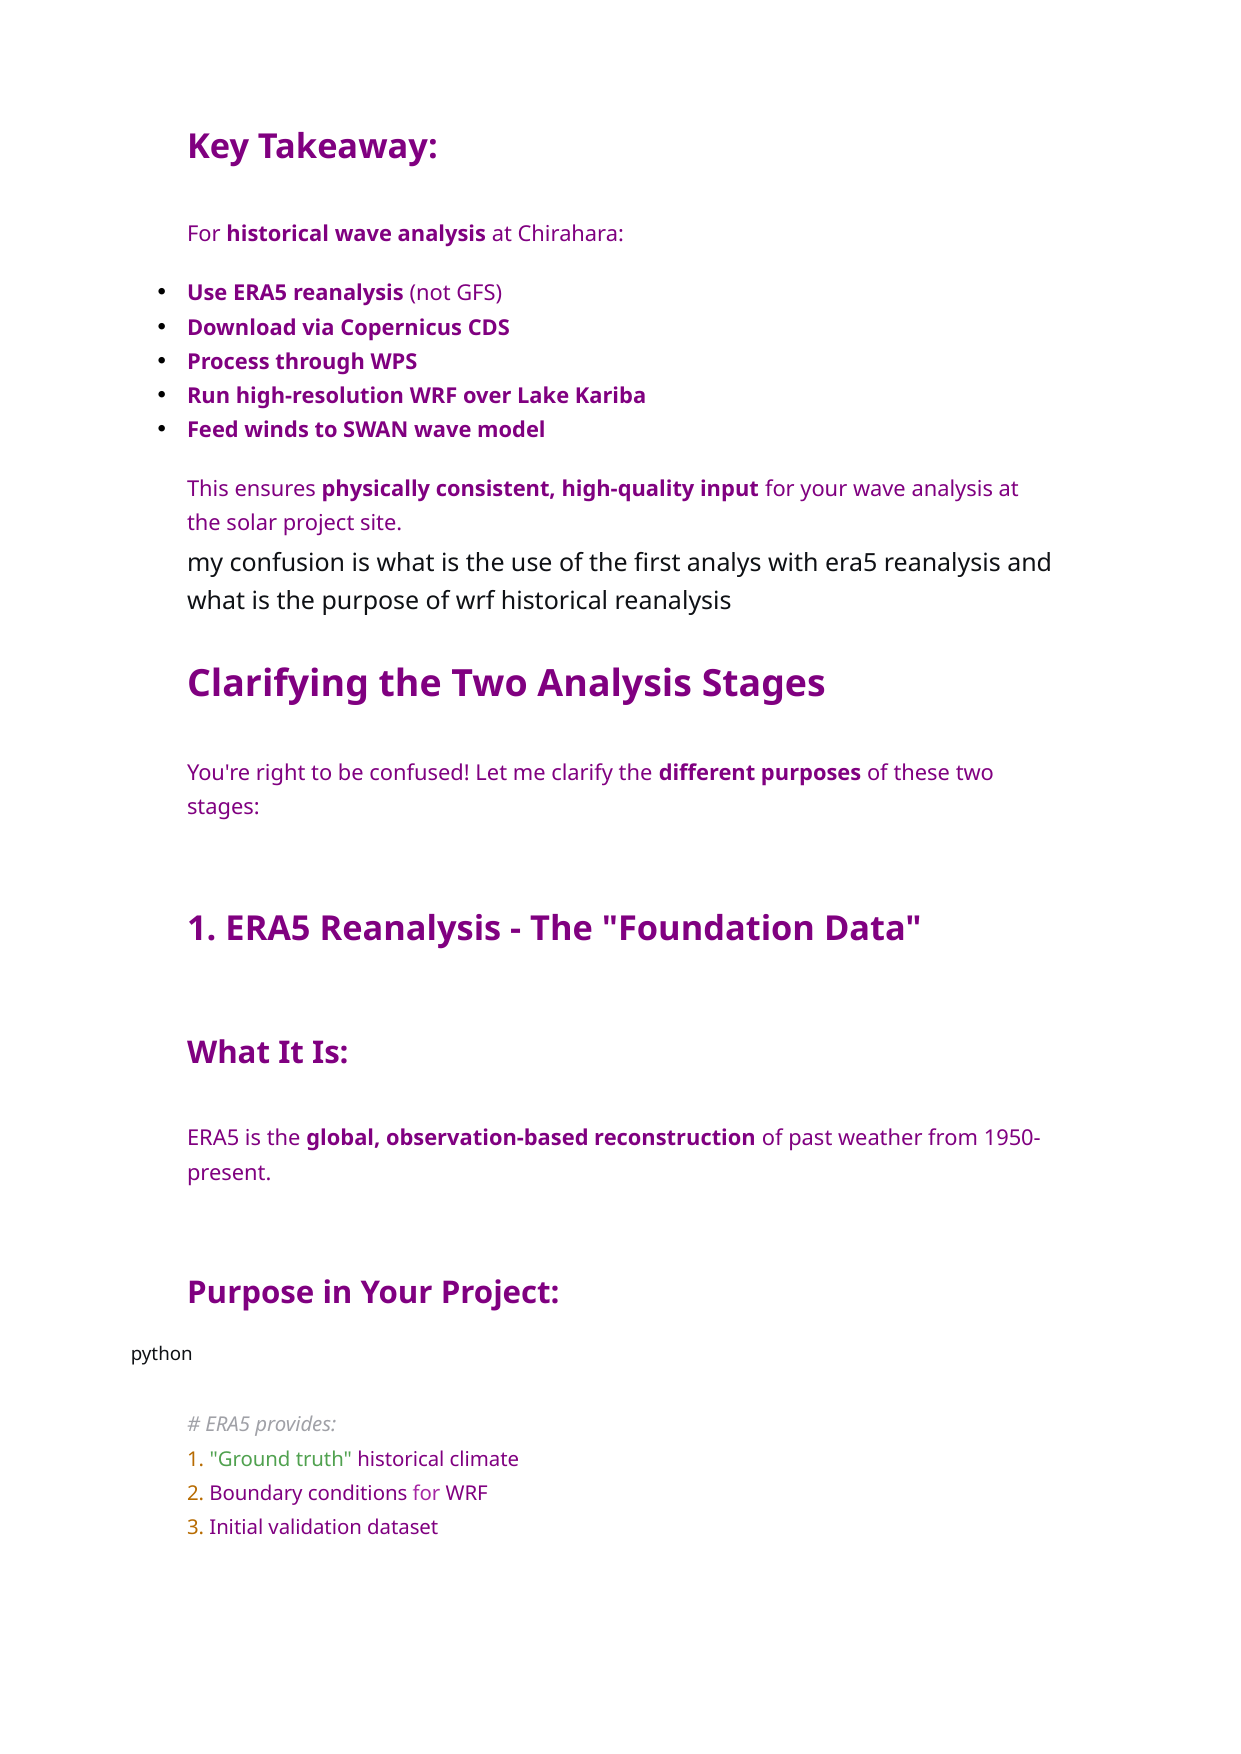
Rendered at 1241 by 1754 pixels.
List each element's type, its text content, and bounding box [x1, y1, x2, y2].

text 3. Initial validation dataset [187, 1506, 1053, 1541]
text my confusion is what is the use of the first analys with era5 reanalysis and what is the purpose of wrf historical reanalysis [187, 541, 1053, 616]
text ERA5 is the global, observation-based reconstruction of past weather from 1950-present. [187, 1122, 1053, 1186]
text # ERA5 provides: [187, 1403, 1053, 1437]
text This ensures physically consistent, high-quality input for your wave analysis at the solar project site. [187, 473, 1053, 537]
subtitle Key Takeaway: [187, 118, 1053, 168]
list Process through WPS [187, 346, 1053, 375]
list Run high-resolution WRF over Lake Kariba [187, 380, 1053, 409]
text 2. Boundary conditions for WRF [187, 1472, 1053, 1506]
subtitle Clarifying the Two Analysis Stages [187, 654, 1053, 707]
subtitle Purpose in Your Project: [187, 1266, 1053, 1312]
text For historical wave analysis at Chirahara: [187, 218, 1053, 248]
subtitle 1. ERA5 Reanalysis - The "Foundation Data" [187, 900, 1053, 950]
text python [131, 1337, 1053, 1366]
list Download via Copernicus CDS [187, 311, 1053, 341]
text You're right to be confused! Let me clarify the different purposes of these two stages: [187, 757, 1053, 821]
text 1. "Ground truth" historical climate [187, 1437, 1053, 1472]
subtitle What It Is: [187, 1025, 1053, 1072]
list Use ERA5 reanalysis (not GFS) [187, 277, 1053, 307]
list Feed winds to SWAN wave model [187, 414, 1053, 444]
